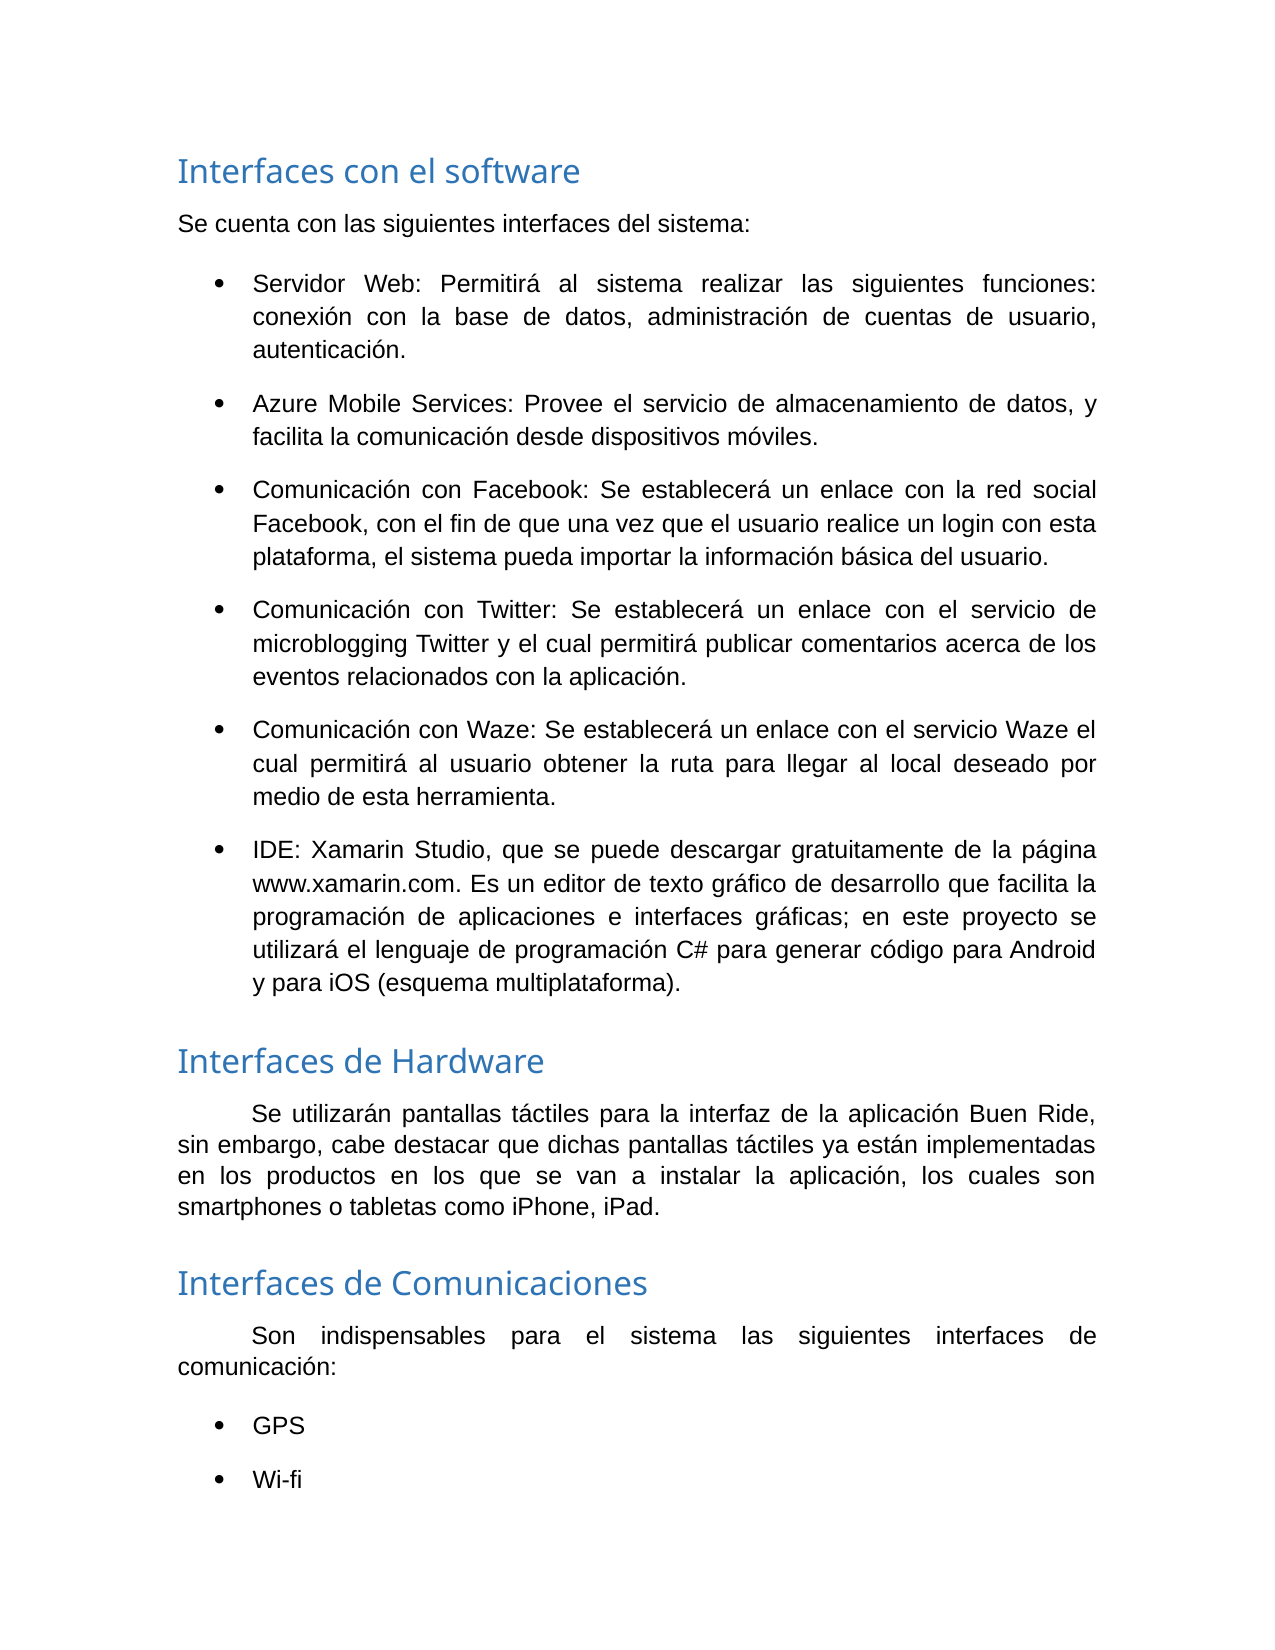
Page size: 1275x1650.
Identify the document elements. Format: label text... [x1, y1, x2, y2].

subtitle Interfaces de Hardware [177, 1038, 1098, 1084]
list Wi-fi [215, 1465, 1098, 1494]
list IDE: Xamarin Studio, que se puede descargar gratuitamente de la página www.xamarin.com. Es un editor de texto gráfico de desarrollo que facilita la programación de aplicaciones e interfaces gráficas; en este proyecto se utilizará el lenguaje de programación C# para generar código para Android y para iOS (esquema multiplataforma). [215, 836, 1098, 996]
list Comunicación con Waze: Se establecerá un enlace con el servicio Waze el cual permitirá al usuario obtener la ruta para llegar al local deseado por medio de esta herramienta. [215, 716, 1098, 810]
text Son indispensables para el sistema las siguientes interfaces de comunicación: [177, 1321, 1098, 1380]
subtitle Interfaces de Comunicaciones [177, 1260, 1098, 1305]
subtitle Interfaces con el software [177, 148, 1098, 193]
text Se cuenta con las siguientes interfaces del sistema: [177, 209, 1098, 237]
list Azure Mobile Services: Provee el servicio de almacenamiento de datos, y facilita la comunicación desde dispositivos móviles. [215, 388, 1098, 450]
list GPS [215, 1411, 1098, 1440]
list Servidor Web: Permitirá al sistema realizar las siguientes funciones: conexión con la base de datos, administración de cuentas de usuario, autenticación. [215, 268, 1098, 363]
list Comunicación con Facebook: Se establecerá un enlace con la red social Facebook, con el fin de que una vez que el usuario realice un login con esta plataforma, el sistema pueda importar la información básica del usuario. [215, 476, 1098, 570]
text Se utilizarán pantallas táctiles para la interfaz de la aplicación Buen Ride, sin embargo, cabe destacar que dichas pantallas táctiles ya están implementadas en los productos en los que se van a instalar la aplicación, los cuales son smartphones o tabletas como iPhone, iPad. [177, 1099, 1098, 1220]
list Comunicación con Twitter: Se establecerá un enlace con el servicio de microblogging Twitter y el cual permitirá publicar comentarios acerca de los eventos relacionados con la aplicación. [215, 596, 1098, 690]
